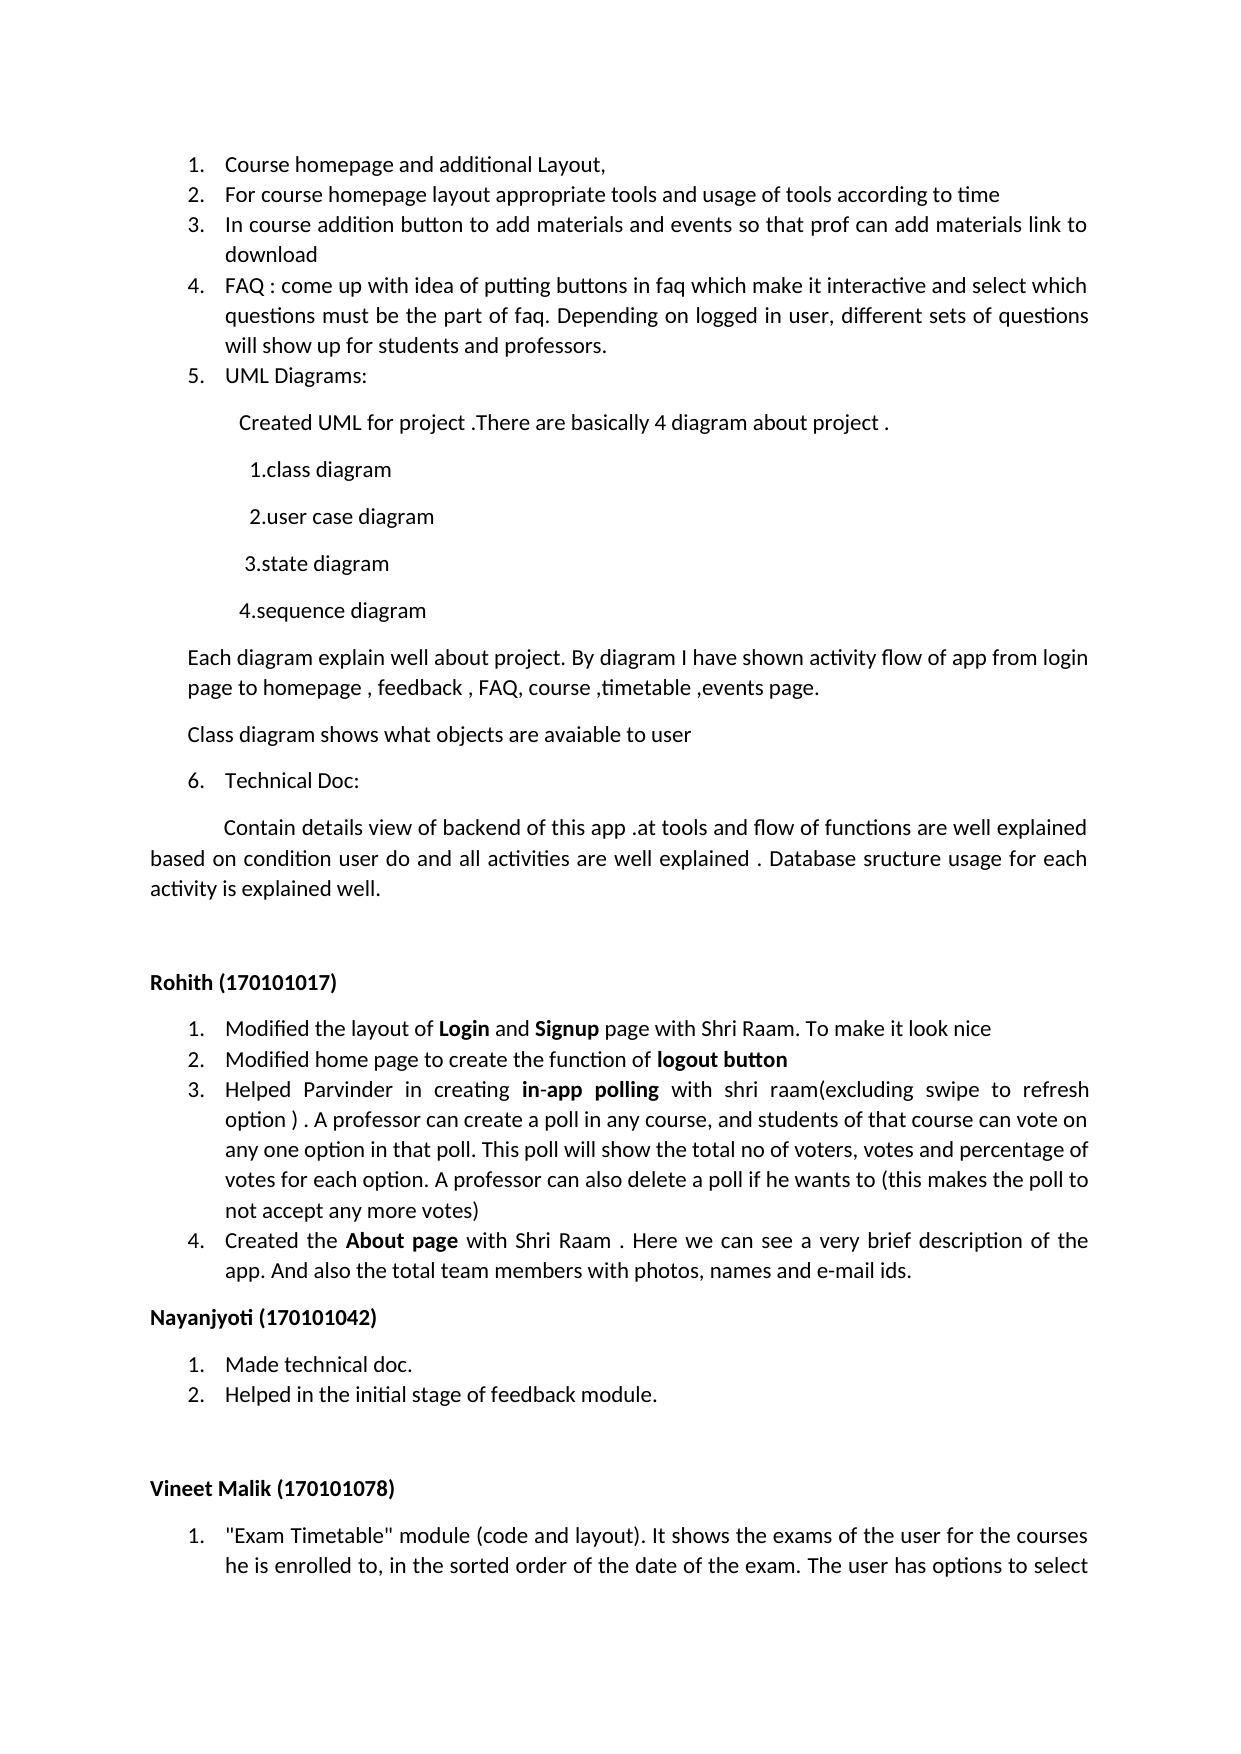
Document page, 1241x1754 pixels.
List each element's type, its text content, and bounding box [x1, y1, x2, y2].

list Technical Doc: [187, 767, 1090, 795]
list Modified the layout of Login and Signup page with Shri Raam. To make it look nice [187, 1014, 1090, 1043]
list UML Diagrams: [187, 361, 1090, 389]
text 1.class diagram [187, 455, 1090, 483]
text Each diagram explain well about project. By diagram I have shown activity flow of app from login page to homepage , feedback , FAQ, course ,timetable ,events page. [187, 643, 1090, 701]
list Made technical doc. [187, 1350, 1090, 1378]
list FAQ : come up with idea of putting buttons in faq which make it interactive and select which questions must be the part of faq. Depending on logged in user, different sets of questions will show up for students and professors. [187, 271, 1090, 359]
text Nayanjyoti (170101042) [150, 1303, 1090, 1331]
text Vineet Malik (170101078) [150, 1474, 1090, 1502]
list "Exam Timetable" module (code and layout). It shows the exams of the user for the courses he is enrolled to, in the sorted order of the date of the exam. The user has options to select [187, 1521, 1090, 1579]
text 2.user case diagram [187, 502, 1090, 530]
text Rohith (170101017) [150, 968, 1090, 996]
list In course addition button to add materials and events so that prof can add materials link to download [187, 210, 1090, 269]
text 3.state diagram [187, 549, 1090, 577]
text Created UML for project .There are basically 4 diagram about project . [187, 408, 1090, 436]
list Helped Parvinder in creating in-app polling with shri raam(excluding swipe to refresh option ) . A professor can create a poll in any course, and students of that course can vote on any one option in that poll. This poll will show the total no of voters, votes and percentage of votes for each option. A professor can also delete a poll if he wants to (this makes the poll to not accept any more votes) [187, 1075, 1090, 1224]
list Course homepage and additional Layout, [187, 150, 1090, 178]
text 4.sequence diagram [187, 596, 1090, 624]
list Helped in the initial stage of feedback module. [187, 1380, 1090, 1408]
list For course homepage layout appropriate tools and usage of tools according to time [187, 180, 1090, 208]
text Contain details view of backend of this app .at tools and flow of functions are well explained based on condition user do and all activities are well explained . Database sructure usage for each activity is explained well. [150, 813, 1090, 902]
list Created the About page with Shri Raam . Here we can see a very brief description of the app. And also the total team members with photos, names and e-mail ids. [187, 1226, 1090, 1284]
list Modified home page to create the function of logout button [187, 1045, 1090, 1073]
text Class diagram shows what objects are avaiable to user [187, 720, 1090, 748]
